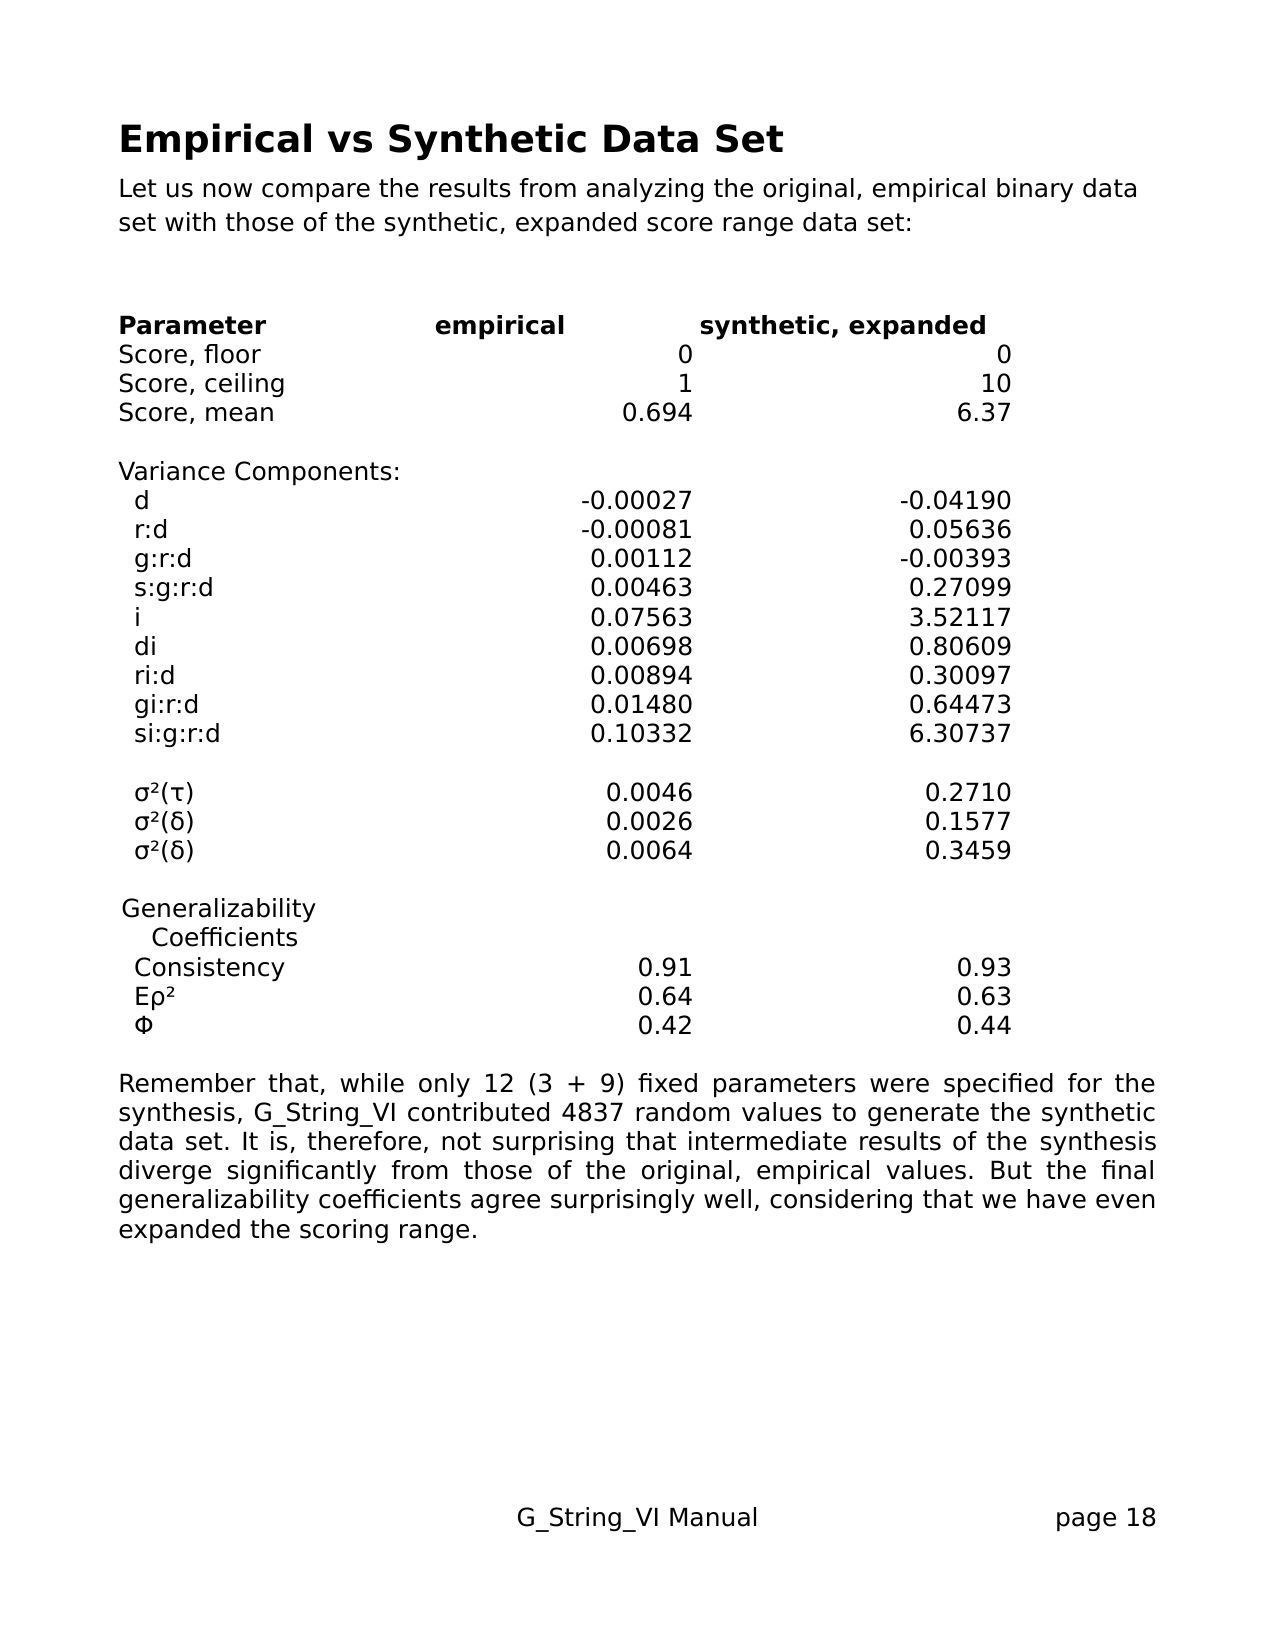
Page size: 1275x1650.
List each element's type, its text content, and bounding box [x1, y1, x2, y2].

table_cell 0.64 [431, 982, 696, 1011]
table_cell 0.91 [431, 953, 696, 982]
table_cell [696, 749, 1015, 778]
table_cell 0.63 [696, 982, 1015, 1011]
table_cell 6.37 [696, 399, 1015, 428]
table_cell Φ [115, 1011, 431, 1040]
table_cell σ²(τ) [115, 778, 431, 807]
table_cell d [115, 486, 431, 515]
table_cell -0.00393 [696, 544, 1015, 573]
table_cell 0 [696, 340, 1015, 369]
table_cell r:d [115, 515, 431, 544]
table_cell -0.00027 [431, 486, 696, 515]
table_cell -0.00081 [431, 515, 696, 544]
table_cell 0.30097 [696, 661, 1015, 690]
table_cell -0.04190 [696, 486, 1015, 515]
table_cell [431, 457, 696, 486]
table_cell [115, 428, 431, 457]
table_header empirical [431, 304, 696, 340]
table_cell 0.3459 [696, 836, 1015, 865]
table_cell s:g:r:d [115, 574, 431, 603]
table_cell 0.0046 [431, 778, 696, 807]
table_cell 0.00698 [431, 632, 696, 661]
table_cell 10 [696, 369, 1015, 398]
table_cell Consistency [115, 953, 431, 982]
table_cell 3.52117 [696, 603, 1015, 632]
list Let us now compare the results from analyzing the original, empirical binary data set with those of the synthetic, expanded score range data set: [118, 174, 1157, 237]
table_cell [696, 894, 1015, 953]
table_cell [431, 865, 696, 894]
table_cell di [115, 632, 431, 661]
table_cell 0.694 [431, 399, 696, 428]
table_cell 0.80609 [696, 632, 1015, 661]
table_cell 0.44 [696, 1011, 1015, 1040]
table_cell 0.0064 [431, 836, 696, 865]
text Remember that, while only 12 (3 + 9) fixed parameters were specified for the synthesis, G_String_VI contributed 4837 random values to generate the synthetic data set. It is, therefore, not surprising that intermediate results of the synthesis diverge significantly from those of the original, empirical values. But the final generalizability coefficients agree surprisingly well, considering that we have even expanded the scoring range. [118, 1069, 1157, 1244]
table_cell [431, 749, 696, 778]
table_cell 0.05636 [696, 515, 1015, 544]
table_cell 6.30737 [696, 719, 1015, 748]
table_cell Variance Components: [115, 457, 431, 486]
table_cell Score, mean [115, 399, 431, 428]
table_cell 0.00894 [431, 661, 696, 690]
table_cell 0.27099 [696, 574, 1015, 603]
table_cell [431, 894, 696, 953]
table_cell 0.42 [431, 1011, 696, 1040]
table_cell 0.0026 [431, 807, 696, 836]
table_cell 0.64473 [696, 690, 1015, 719]
table_cell 0 [431, 340, 696, 369]
table_cell Score, floor [115, 340, 431, 369]
subtitle Empirical vs Synthetic Data Set [118, 118, 1157, 162]
table_cell σ²(δ) [115, 807, 431, 836]
table_cell 0.2710 [696, 778, 1015, 807]
table_cell Score, ceiling [115, 369, 431, 398]
table_cell i [115, 603, 431, 632]
table_cell 0.00463 [431, 574, 696, 603]
table_header Parameter [115, 304, 431, 340]
table_cell [431, 428, 696, 457]
table_cell ri:d [115, 661, 431, 690]
table_cell [115, 749, 431, 778]
table_cell 0.1577 [696, 807, 1015, 836]
table_cell Generalizability Coefficients [115, 894, 431, 953]
table_cell [115, 865, 431, 894]
table_cell 0.01480 [431, 690, 696, 719]
table_cell [696, 428, 1015, 457]
table_cell 1 [431, 369, 696, 398]
table_cell 0.07563 [431, 603, 696, 632]
table_cell [696, 865, 1015, 894]
table_header synthetic, expanded [696, 304, 1015, 340]
table_cell Eρ² [115, 982, 431, 1011]
table_cell 0.93 [696, 953, 1015, 982]
table_cell gi:r:d [115, 690, 431, 719]
table_cell σ²(δ) [115, 836, 431, 865]
table_cell si:g:r:d [115, 719, 431, 748]
table_cell g:r:d [115, 544, 431, 573]
table_cell 0.10332 [431, 719, 696, 748]
table_cell [696, 457, 1015, 486]
table_cell 0.00112 [431, 544, 696, 573]
